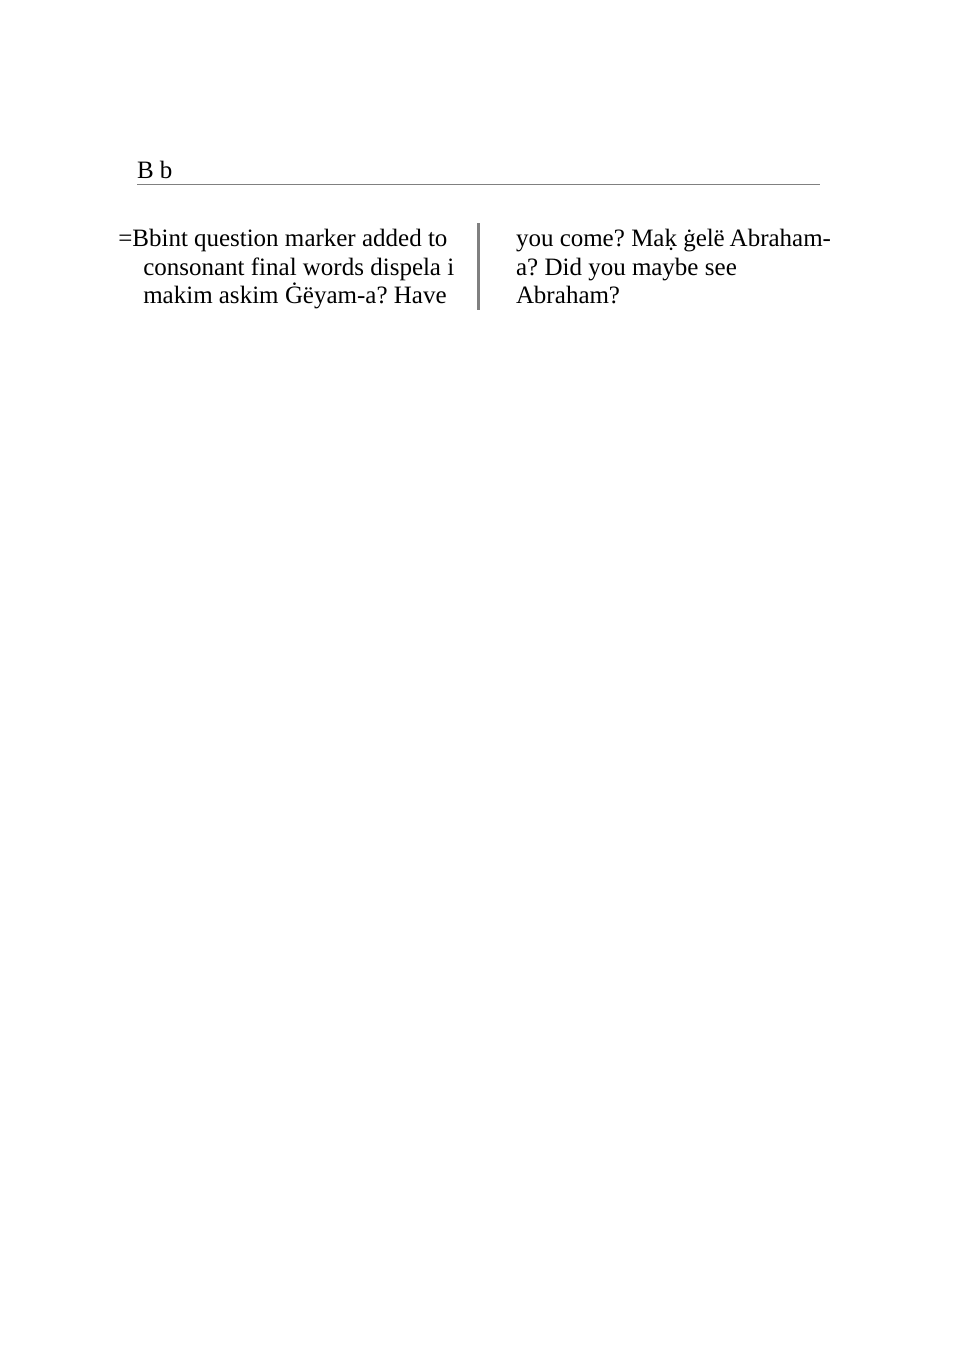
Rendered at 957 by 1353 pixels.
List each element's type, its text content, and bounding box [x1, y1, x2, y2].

text =Bbint Eng question marker added to consonant final words Pdg dispela i makim askim Bua Ġëyam-a? Eng Have you come? Bua Maḳ ġelë Abraham-a? Eng Did you maybe see Abraham? [118, 223, 466, 309]
text B b [137, 156, 820, 184]
text =Bbint Eng question marker added to consonant final words Pdg dispela i makim askim Bua Ġëyam-a? Eng Have you come? Bua Maḳ ġelë Abraham-a? Eng Did you maybe see Abraham? [491, 223, 838, 309]
